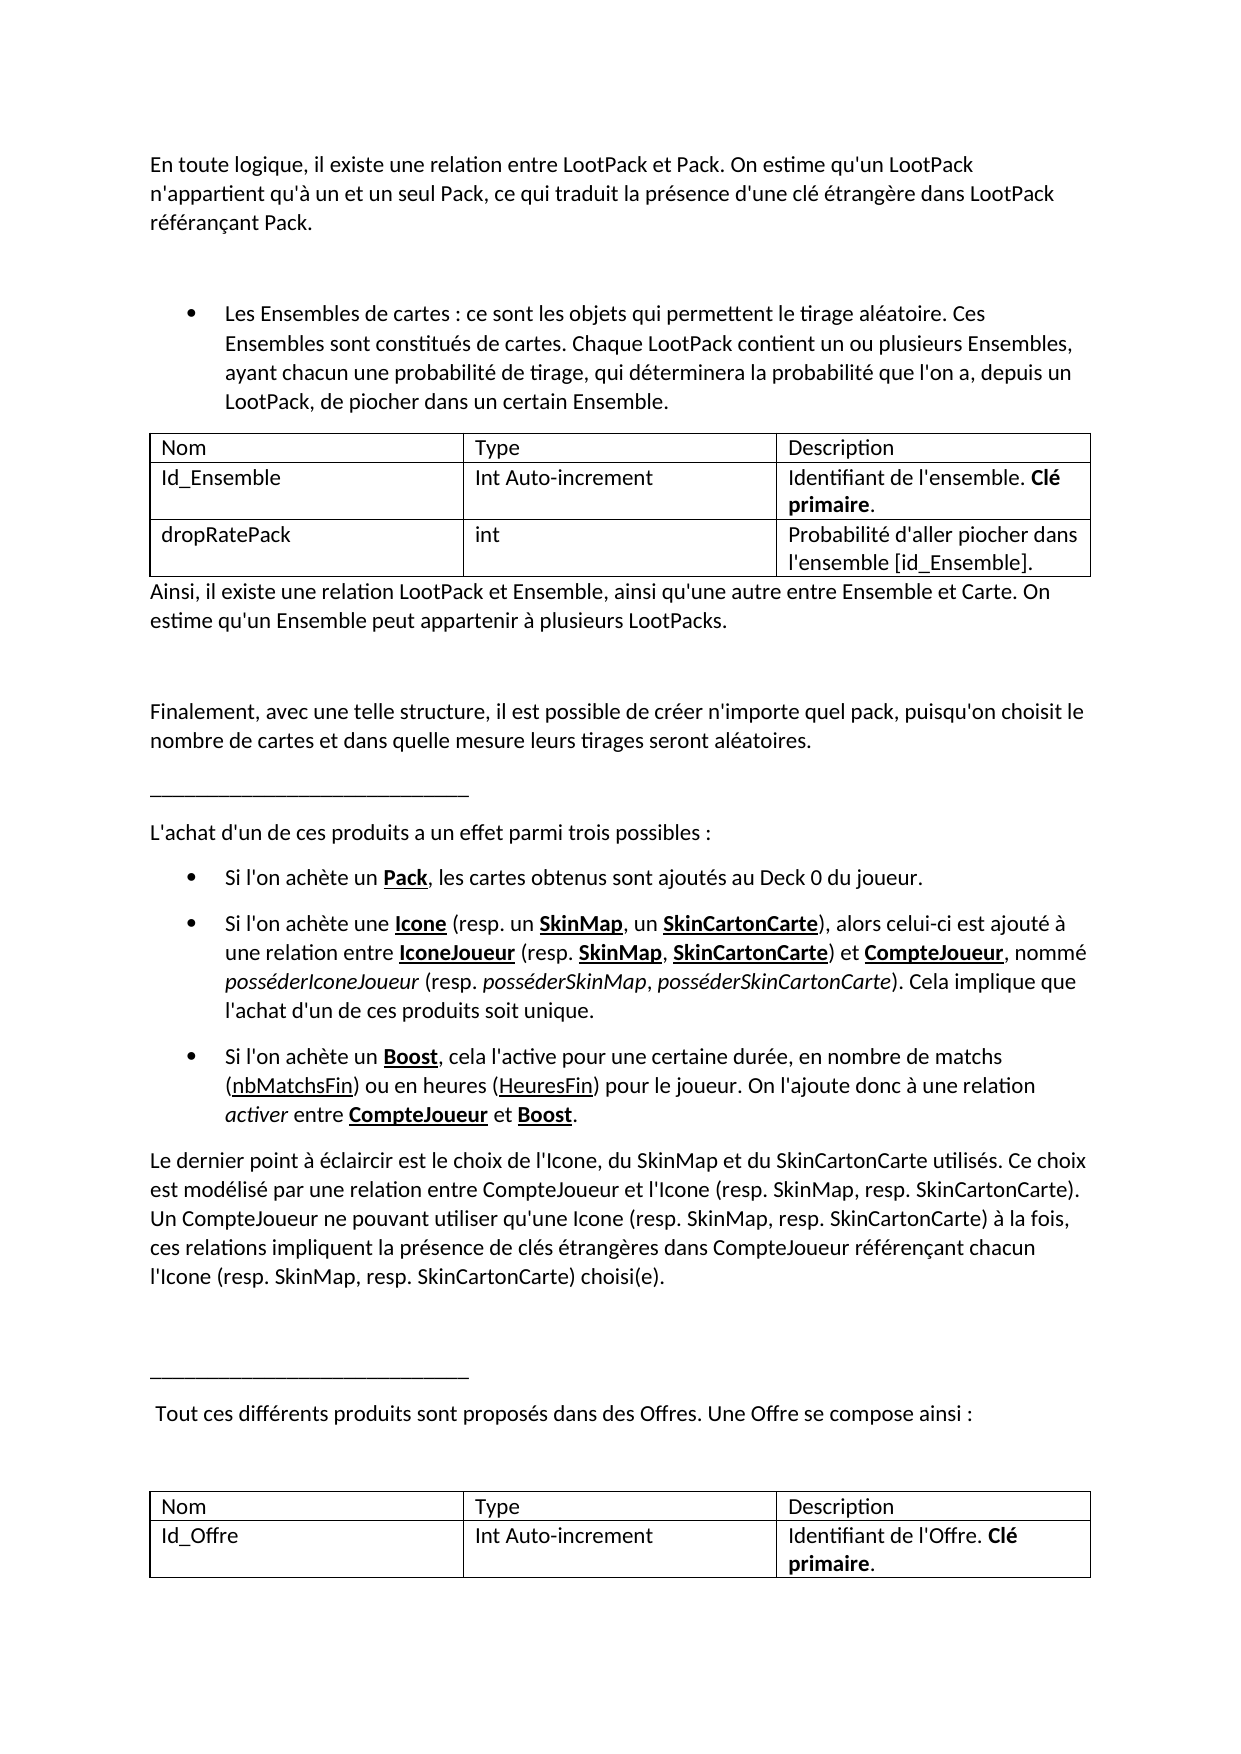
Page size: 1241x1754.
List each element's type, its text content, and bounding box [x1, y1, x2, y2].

table_cell Identifiant de l'Offre. Clé primaire. [777, 1521, 1090, 1577]
table_header Type [464, 434, 776, 462]
text ____________________________ [150, 772, 1090, 800]
table_cell Int Auto-increment [464, 463, 776, 519]
text L'achat d'un de ces produits a un effet parmi trois possibles : [150, 818, 1090, 846]
list Si l'on achète un Pack, les cartes obtenus sont ajoutés au Deck 0 du joueur. [187, 863, 1090, 892]
table_header Nom [151, 1492, 463, 1520]
text Ainsi, il existe une relation LootPack et Ensemble, ainsi qu'une autre entre Ensemble et Carte. On estime qu'un Ensemble peut appartenir à plusieurs LootPacks. [150, 577, 1090, 634]
list Si l'on achète un Boost, cela l'active pour une certaine durée, en nombre de matchs (nbMatchsFin) ou en heures (HeuresFin) pour le joueur. On l'ajoute donc à une relation activer entre CompteJoueur et Boost. [187, 1042, 1090, 1128]
table_cell Id_Ensemble [151, 463, 463, 519]
table_cell Probabilité d'aller piocher dans l'ensemble [id_Ensemble]. [777, 520, 1090, 576]
list Les Ensembles de cartes : ce sont les objets qui permettent le tirage aléatoire. Ces Ensembles sont constitués de cartes. Chaque LootPack contient un ou plusieurs Ensembles, ayant chacun une probabilité de tirage, qui déterminera la probabilité que l'on a, depuis un LootPack, de piocher dans un certain Ensemble. [187, 299, 1090, 415]
text ____________________________ [150, 1354, 1090, 1382]
text En toute logique, il existe une relation entre LootPack et Pack. On estime qu'un LootPack n'appartient qu'à un et un seul Pack, ce qui traduit la présence d'une clé étrangère dans LootPack référançant Pack. [150, 150, 1090, 236]
table_header Description [777, 434, 1090, 462]
list Si l'on achète une Icone (resp. un SkinMap, un SkinCartonCarte), alors celui-ci est ajouté à une relation entre IconeJoueur (resp. SkinMap, SkinCartonCarte) et CompteJoueur, nommé posséderIconeJoueur (resp. posséderSkinMap, posséderSkinCartonCarte). Cela implique que l'achat d'un de ces produits soit unique. [187, 909, 1090, 1024]
table_header Description [777, 1492, 1090, 1520]
table_header Type [464, 1492, 776, 1520]
table_cell int [464, 520, 776, 576]
table_header Nom [151, 434, 463, 462]
table_cell Id_Offre [151, 1521, 463, 1577]
text Finalement, avec une telle structure, il est possible de créer n'importe quel pack, puisqu'on choisit le nombre de cartes et dans quelle mesure leurs tirages seront aléatoires. [150, 697, 1090, 754]
text Le dernier point à éclaircir est le choix de l'Icone, du SkinMap et du SkinCartonCarte utilisés. Ce choix est modélisé par une relation entre CompteJoueur et l'Icone (resp. SkinMap, resp. SkinCartonCarte). Un CompteJoueur ne pouvant utiliser qu'une Icone (resp. SkinMap, resp. SkinCartonCarte) à la fois, ces relations impliquent la présence de clés étrangères dans CompteJoueur référençant chacun l'Icone (resp. SkinMap, resp. SkinCartonCarte) choisi(e). [150, 1146, 1090, 1290]
table_cell Int Auto-increment [464, 1521, 776, 1577]
text Tout ces différents produits sont proposés dans des Offres. Une Offre se compose ainsi : [150, 1399, 1090, 1427]
table_cell dropRatePack [151, 520, 463, 576]
table_cell Identifiant de l'ensemble. Clé primaire. [777, 463, 1090, 519]
